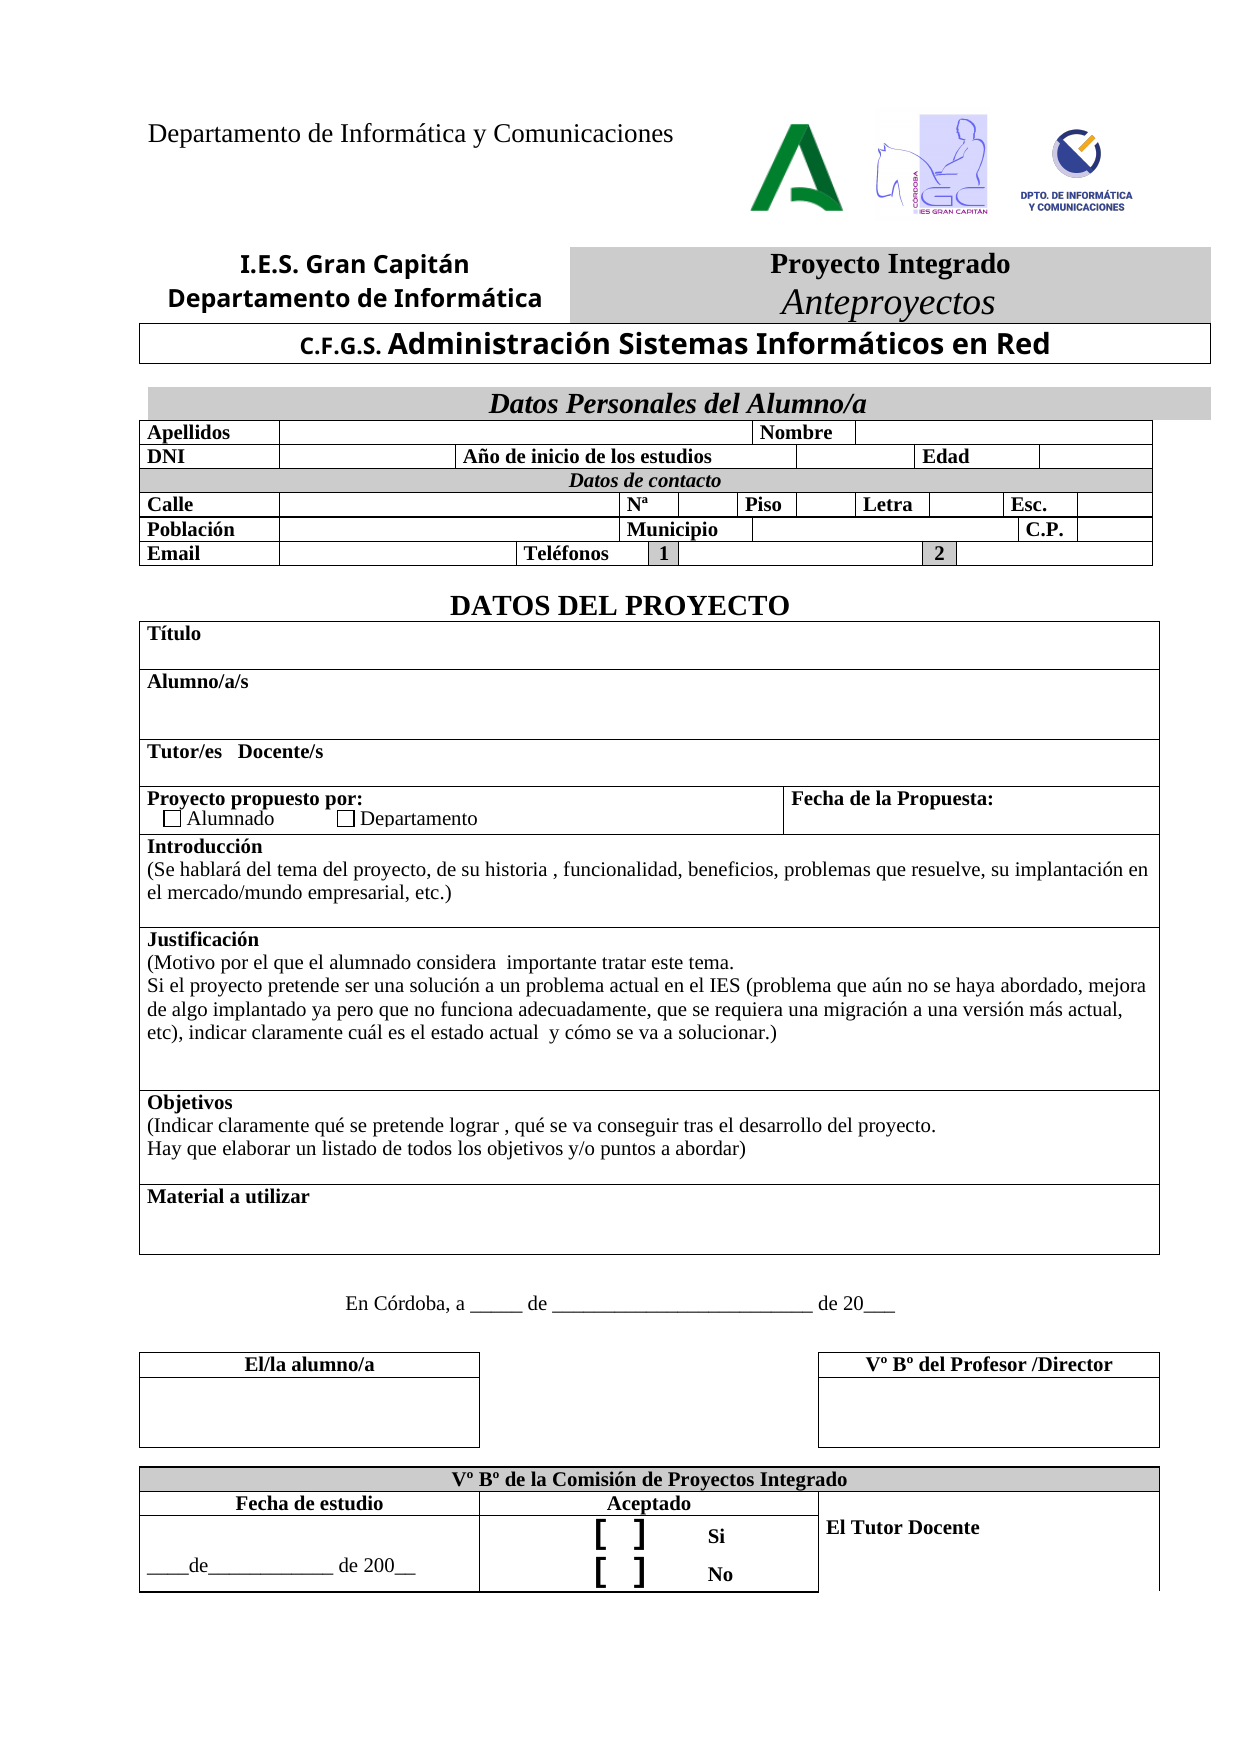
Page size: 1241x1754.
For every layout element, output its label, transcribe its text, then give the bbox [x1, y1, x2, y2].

table_cell Email [140, 542, 279, 565]
table_cell [ ] No [480, 1554, 818, 1591]
table_cell Datos de contacto [140, 469, 1152, 492]
table_cell Introducción (Se hablará del tema del proyecto, de su historia , funcionalidad, beneficios, problemas que resuelve, su implantación en el mercado/mundo empresarial, etc.) [140, 835, 1159, 927]
picture [873, 106, 990, 222]
table_cell [1078, 493, 1152, 516]
table_cell [140, 1378, 479, 1447]
table_header El/la alumno/a [140, 1353, 479, 1377]
table_header Vº Bº de la Comisión de Proyectos Integrado [140, 1468, 1159, 1491]
table_cell [1040, 445, 1152, 468]
table_cell Tutor/es Docente/s [140, 740, 1159, 786]
table_header Proyecto Integrado [570, 247, 1211, 281]
table_cell Teléfonos [517, 542, 648, 565]
table_cell Municipio [620, 518, 752, 541]
table_cell [280, 493, 619, 516]
table_cell Fecha de estudio [140, 1492, 479, 1515]
table_cell Aceptado [480, 1492, 818, 1515]
table_cell [280, 542, 516, 565]
table_cell [753, 518, 1018, 541]
table_cell Justificación (Motivo por el que el alumnado considera importante tratar este tema. Si el proyecto pretende ser una solución a un problema actual en el IES (problema que aún no se haya abordado, mejora de algo implantado ya pero que no funciona adecuadamente, que se requiera una migración a una versión más actual, etc), indicar claramente cuál es el estado actual y cómo se va a solucionar.) [140, 928, 1159, 1090]
table_header Apellidos [140, 421, 279, 444]
table_cell [679, 493, 737, 516]
table_cell Calle [140, 493, 279, 516]
table_cell ____de____________ de 200__ [140, 1554, 479, 1591]
table_cell [280, 445, 455, 468]
table_cell Fecha de la Propuesta: [784, 787, 1159, 833]
table_cell Nª [620, 493, 678, 516]
table_header [280, 421, 752, 444]
table_cell [679, 542, 922, 565]
table_header I.E.S. Gran Capitán [140, 247, 570, 281]
text DATOS DEL PROYECTO [148, 589, 1093, 621]
table_cell Departamento de Informática [140, 281, 570, 323]
text En Córdoba, a _____ de _________________________ de 20___ [148, 1292, 1093, 1315]
table_cell [797, 445, 914, 468]
table_cell [ ] Si [480, 1516, 818, 1554]
table_cell Anteproyectos [570, 281, 1211, 323]
table_cell El Tutor Docente [819, 1515, 1159, 1591]
table_cell [819, 1378, 1159, 1447]
table_cell Población [140, 518, 279, 541]
table_cell Alumno/a/s [140, 670, 1159, 739]
table_cell 2 [923, 542, 956, 565]
table_cell Edad [915, 445, 1039, 468]
picture [1013, 115, 1142, 224]
text Datos Personales del Alumno/a [148, 387, 1211, 420]
table_cell 1 [649, 542, 678, 565]
table_header Nombre [753, 421, 855, 444]
table_cell [280, 518, 619, 541]
table_cell [930, 493, 1003, 516]
table_cell [957, 542, 1152, 565]
table_cell C.F.G.S. Administración Sistemas Informáticos en Red [140, 324, 1210, 363]
table_cell [797, 493, 855, 516]
table_cell [480, 1377, 818, 1447]
table_cell [140, 1516, 479, 1554]
table_cell Objetivos (Indicar claramente qué se pretende lograr , qué se va conseguir tras el desarrollo del proyecto. Hay que elaborar un listado de todos los objetivos y/o puntos a abordar) [140, 1091, 1159, 1183]
table_cell Material a utilizar [140, 1185, 1159, 1254]
table_cell Año de inicio de los estudios [456, 445, 796, 468]
table_cell Piso [738, 493, 796, 516]
table_cell Proyecto propuesto por: [140, 787, 783, 833]
table_header Título [140, 622, 1159, 668]
table_header [856, 421, 1152, 444]
table_cell C.P. [1019, 518, 1077, 541]
picture [748, 113, 857, 222]
table_cell Esc. [1004, 493, 1077, 516]
table_cell DNI [140, 445, 279, 468]
table_cell Letra [856, 493, 929, 516]
table_header Vº Bº del Profesor /Director [819, 1353, 1159, 1377]
table_header  [480, 1352, 818, 1377]
table_cell [819, 1492, 1159, 1515]
table_cell [1078, 518, 1152, 541]
